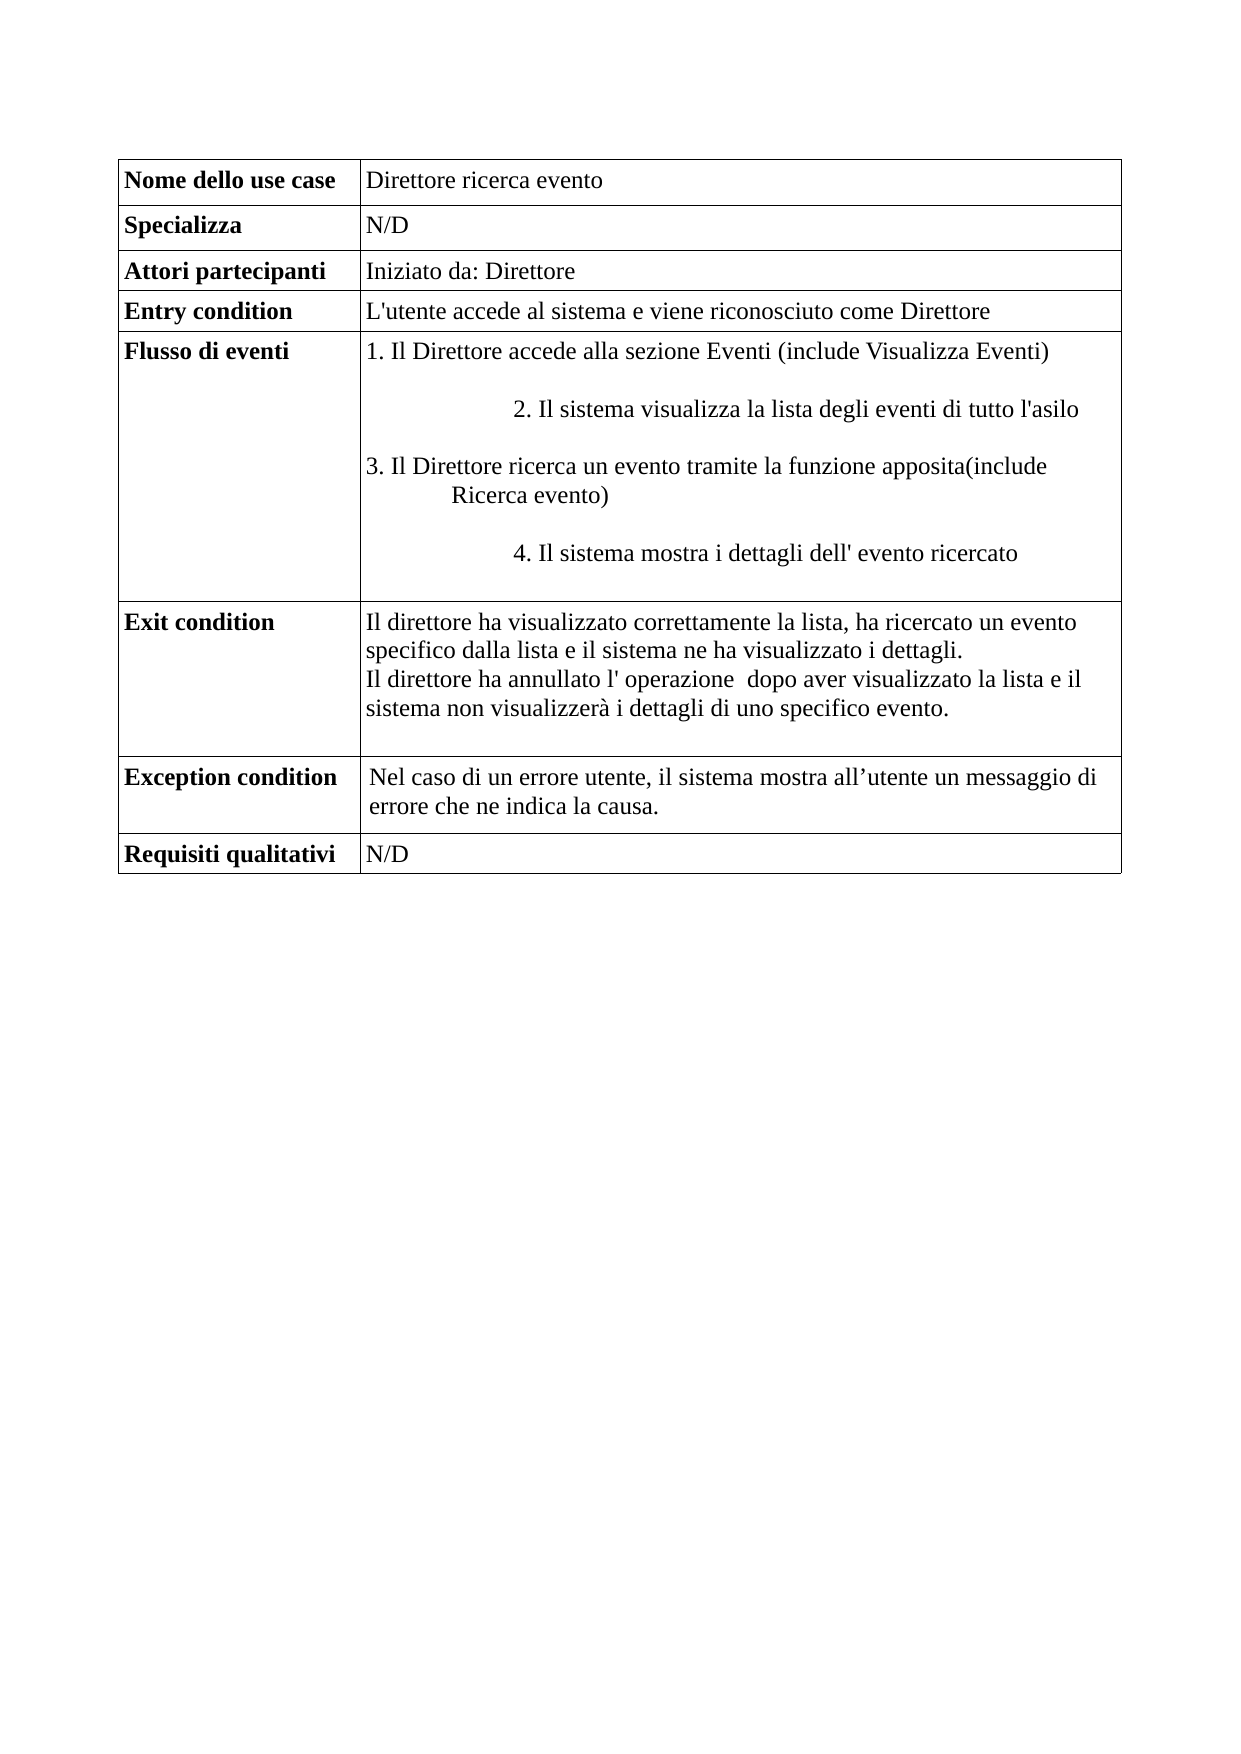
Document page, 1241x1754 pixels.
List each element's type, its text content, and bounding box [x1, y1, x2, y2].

table_cell Specializza [119, 206, 360, 250]
table_cell Iniziato da: Direttore [361, 251, 1121, 290]
table_cell Il Direttore accede alla sezione Eventi (include Visualizza Eventi) Il sistema visualizza la lista degli eventi di tutto l'asilo Il Direttore ricerca un evento tramite la funzione apposita(include Ricerca evento) Il sistema mostra i dettagli dell' evento ricercato [361, 332, 1121, 601]
table_cell Attori partecipanti [119, 251, 360, 290]
table_cell Exception condition [119, 757, 360, 833]
table_cell Nel caso di un errore utente, il sistema mostra all’utente un messaggio di errore che ne indica la causa. [361, 757, 1121, 833]
table_header Nome dello use case [119, 160, 360, 205]
table_cell Requisiti qualitativi [119, 834, 360, 873]
table_cell L'utente accede al sistema e viene riconosciuto come Direttore [361, 291, 1121, 331]
table_header Direttore ricerca evento [361, 160, 1121, 205]
table_cell Entry condition [119, 291, 360, 331]
table_cell Il direttore ha visualizzato correttamente la lista, ha ricercato un evento specifico dalla lista e il sistema ne ha visualizzato i dettagli. Il direttore ha annullato l' operazione dopo aver visualizzato la lista e il sistema non visualizzerà i dettagli di uno specifico evento. [361, 602, 1121, 756]
table_cell Exit condition [119, 602, 360, 756]
table_cell N/D [361, 206, 1121, 250]
table_cell Flusso di eventi [119, 332, 360, 601]
table_cell N/D [361, 834, 1121, 873]
